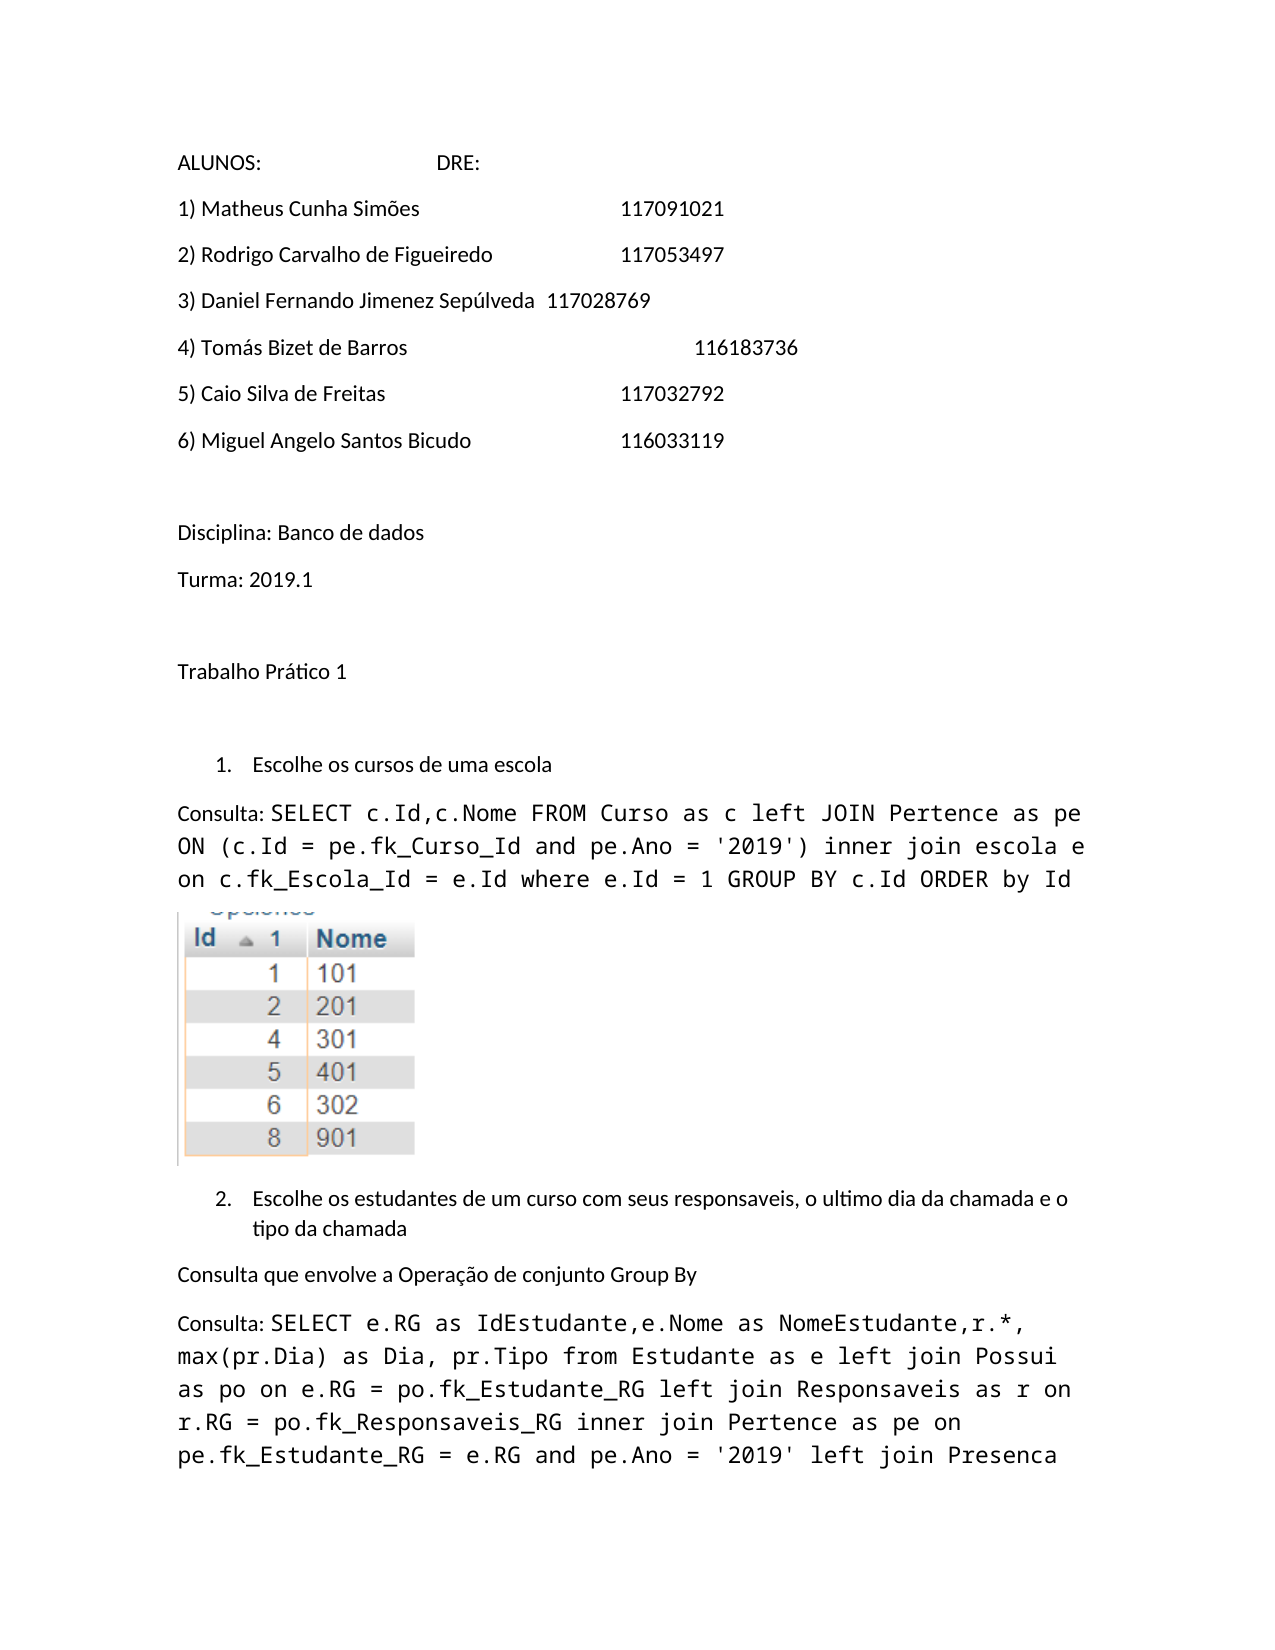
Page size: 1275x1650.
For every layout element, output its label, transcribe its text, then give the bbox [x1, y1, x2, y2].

list 5) Caio Silva de Freitas 117032792 [177, 379, 1098, 407]
list 4) Tomás Bizet de Barros 116183736 [177, 333, 1098, 361]
text Consulta: SELECT e.RG as IdEstudante,e.Nome as NomeEstudante,r.*, max(pr.Dia) as Dia, pr.Tipo from Estudante as e left join Possui as po on e.RG = po.fk_Estudante_RG left join Responsaveis as r on r.RG = po.fk_Responsaveis_RG inner join Pertence as pe on pe.fk_Estudante_RG = e.RG and pe.Ano = '2019' left join Presenca [177, 1306, 1098, 1470]
text Consulta: SELECT c.Id,c.Nome FROM Curso as c left JOIN Pertence as pe ON (c.Id = pe.fk_Curso_Id and pe.Ano = '2019') inner join escola e on c.fk_Escola_Id = e.Id where e.Id = 1 GROUP BY c.Id ORDER by Id [177, 797, 1098, 894]
list Escolhe os estudantes de um curso com seus responsaveis, o ultimo dia da chamada e o tipo da chamada [215, 1184, 1098, 1242]
list 1) Matheus Cunha Simões 117091021 [177, 194, 1098, 222]
text Consulta que envolve a Operação de conjunto Group By [177, 1260, 1098, 1288]
list 2) Rodrigo Carvalho de Figueiredo 117053497 [177, 240, 1098, 268]
list Disciplina: Banco de dados [177, 518, 1098, 546]
list Escolhe os cursos de uma escola [215, 750, 1098, 778]
picture [177, 912, 429, 1166]
list Trabalho Prático 1 [177, 657, 1098, 686]
list 3) Daniel Fernando Jimenez Sepúlveda 117028769 [177, 287, 1098, 315]
list Turma: 2019.1 [177, 565, 1098, 593]
list 6) Miguel Angelo Santos Bicudo 116033119 [177, 426, 1098, 454]
list ALUNOS: DRE: [177, 148, 1098, 176]
